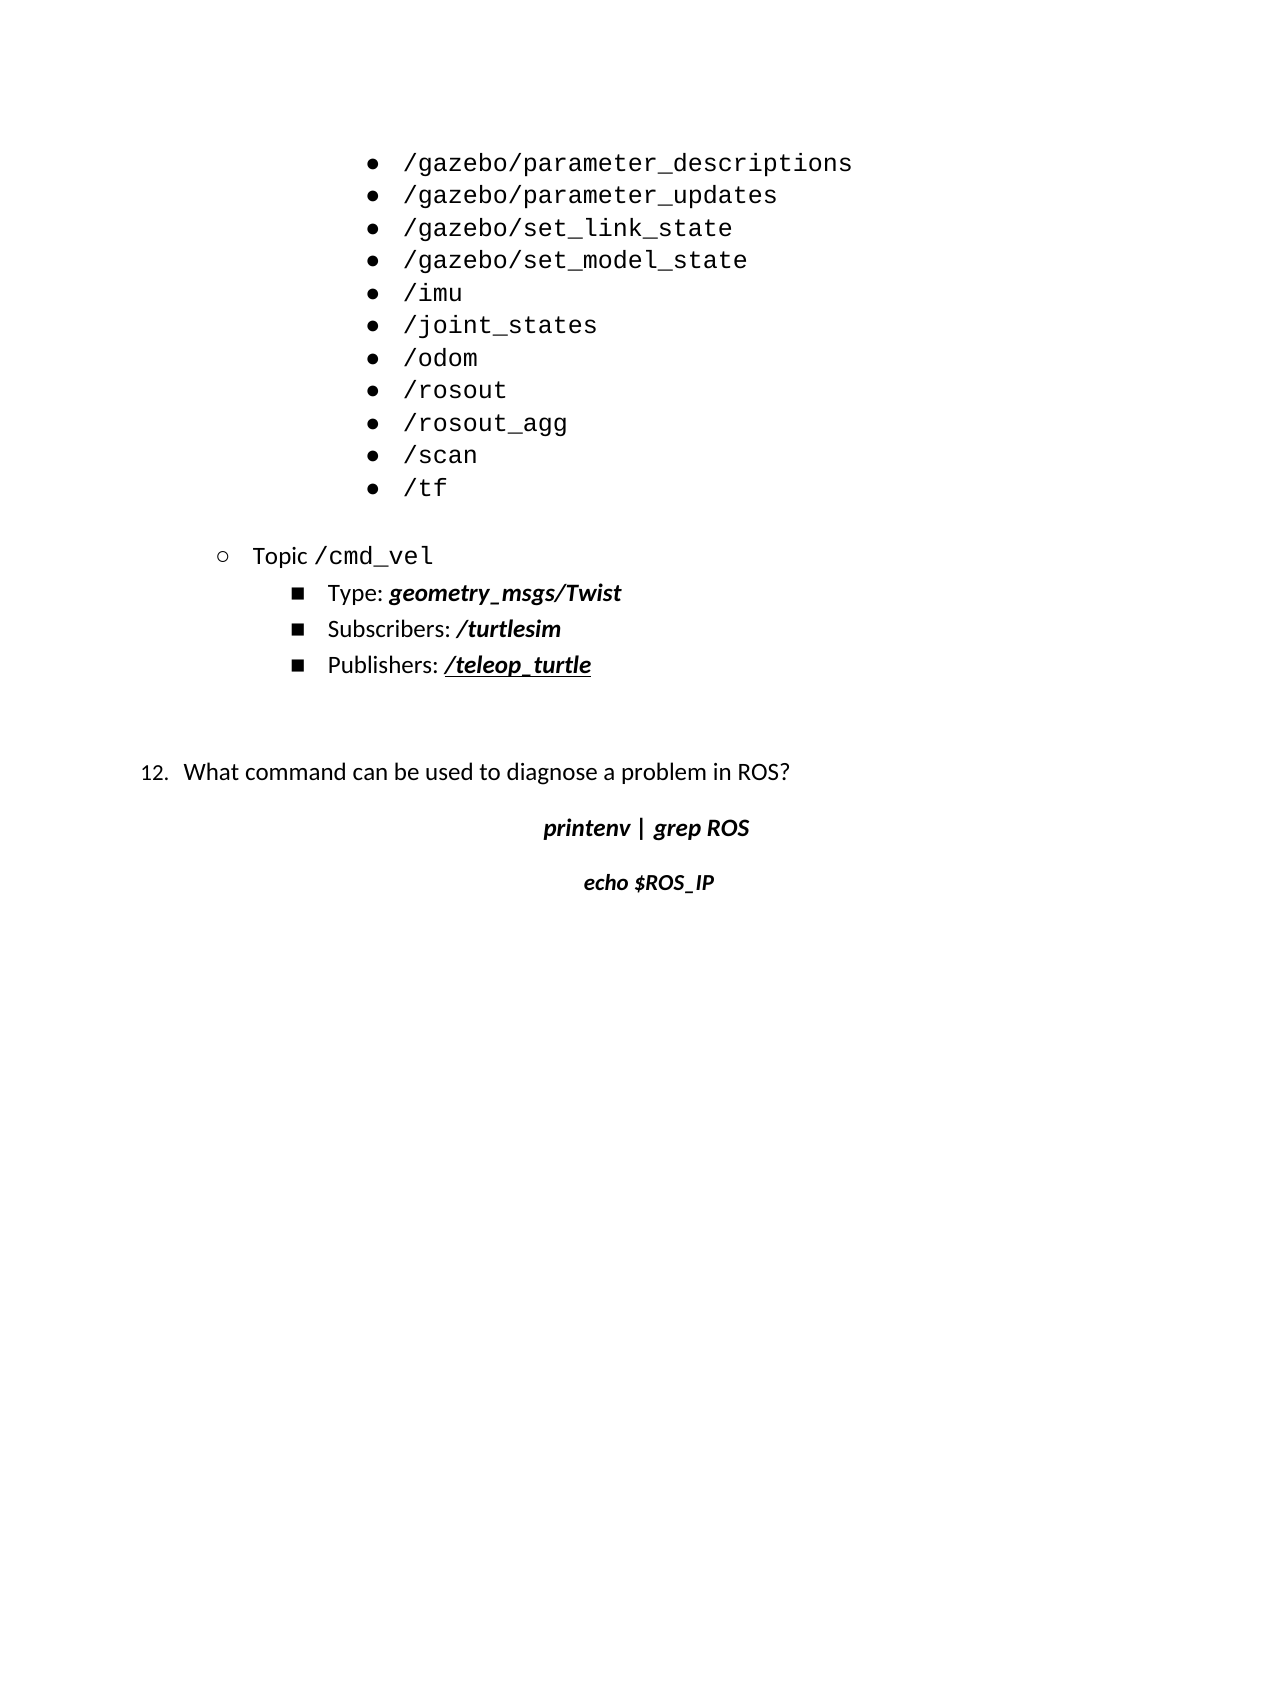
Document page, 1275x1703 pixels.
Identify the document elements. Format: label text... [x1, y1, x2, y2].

list /joint_states [365, 313, 1190, 341]
list /scan [365, 443, 1190, 471]
list /tf [365, 475, 1190, 504]
list /odom [365, 345, 1190, 374]
list /rosout_agg [365, 410, 1190, 439]
list /rosout [365, 378, 1190, 406]
list Publishers: /teleop_turtle [290, 650, 1190, 681]
list /imu [365, 280, 1190, 309]
list /gazebo/parameter_updates [365, 183, 1190, 211]
text printenv | grep ROS [103, 812, 1190, 842]
list /gazebo/parameter_descriptions [365, 150, 1190, 179]
list /gazebo/set_model_state [365, 248, 1190, 276]
text echo $ROS_IP [103, 868, 1190, 896]
list Topic /cmd_vel [215, 540, 1190, 572]
list /gazebo/set_link_state [365, 215, 1190, 244]
list What command can be used to diagnose a problem in ROS? [140, 756, 1190, 787]
list Subscribers: /turtlesim [290, 613, 1190, 645]
list Type: geometry_msgs/Twist [290, 577, 1190, 608]
